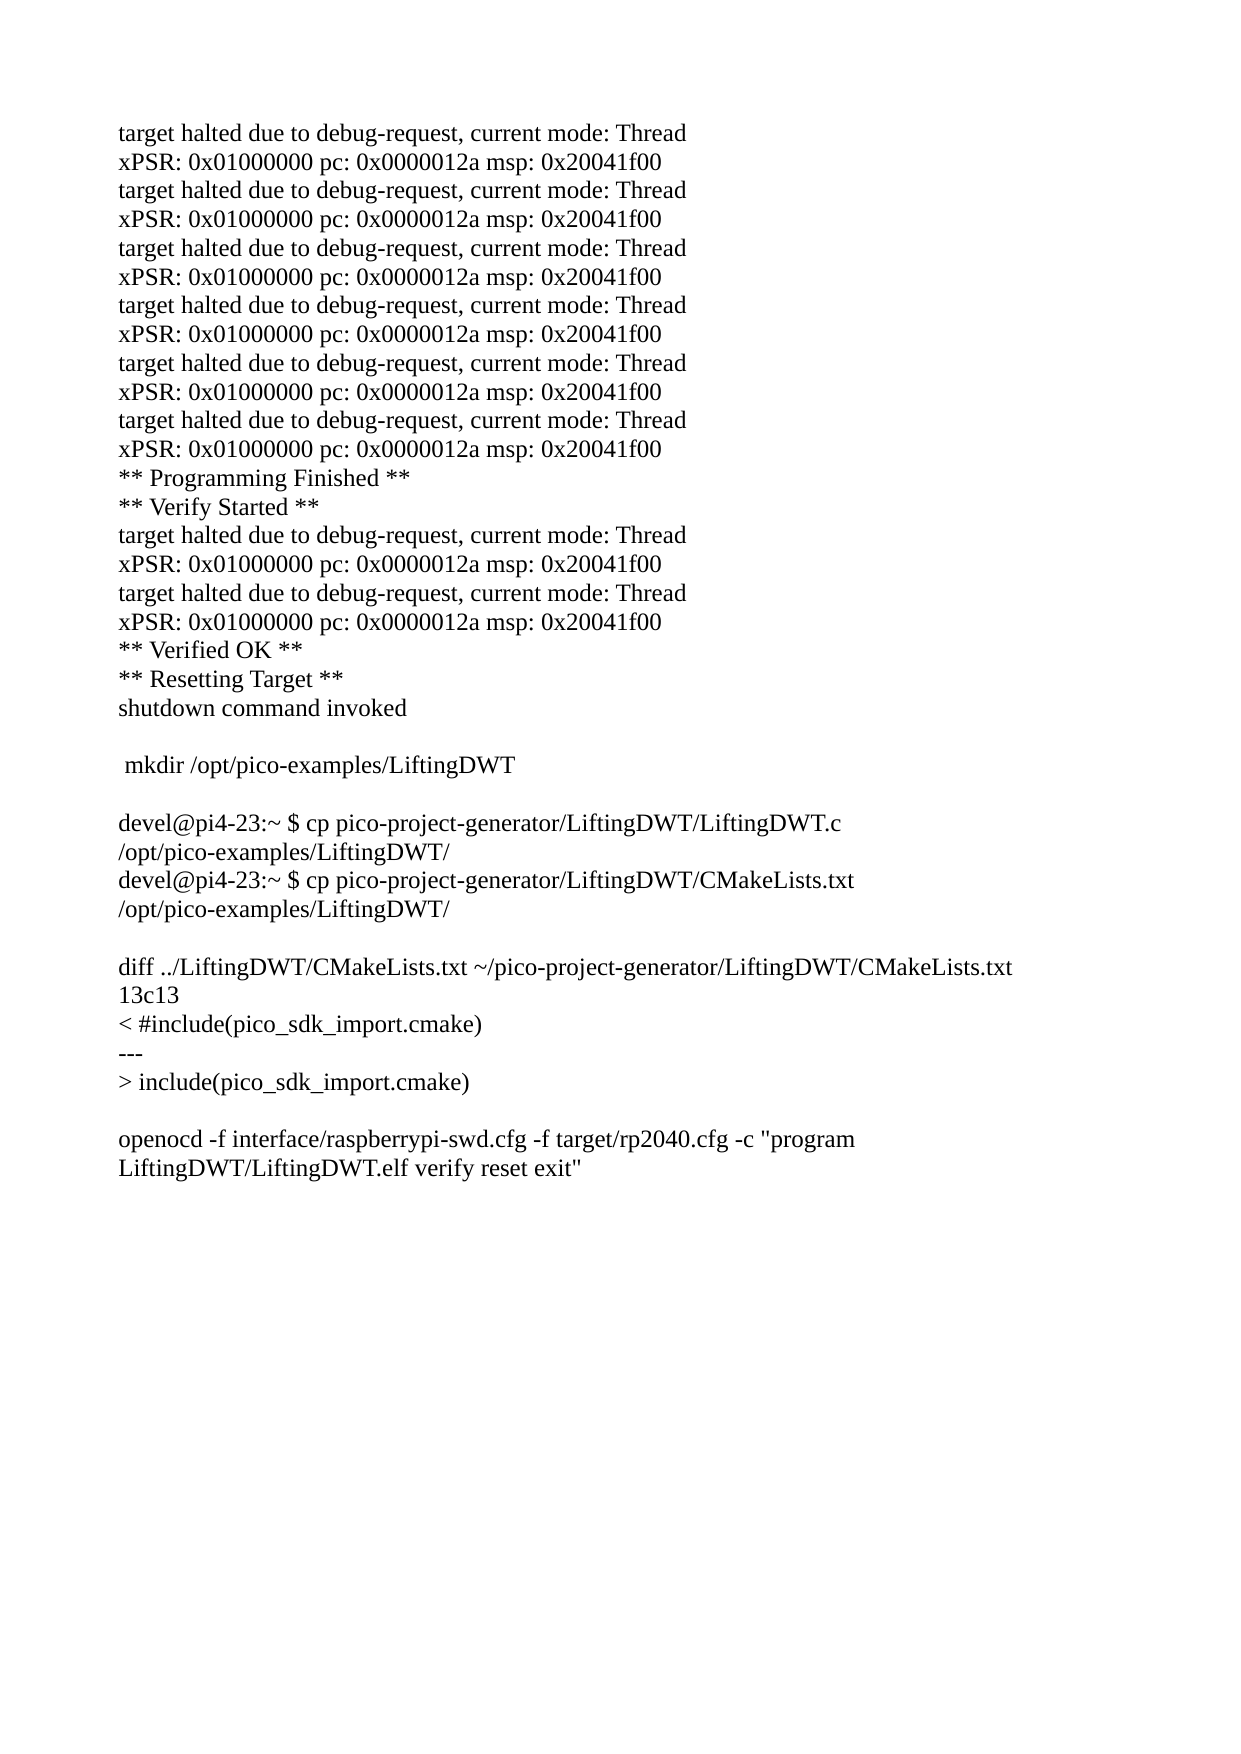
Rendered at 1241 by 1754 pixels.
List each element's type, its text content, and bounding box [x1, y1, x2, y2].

text mkdir /opt/pico-examples/LiftingDWT [118, 751, 1122, 779]
text xPSR: 0x01000000 pc: 0x0000012a msp: 0x20041f00 [118, 607, 1122, 636]
text ** Verify Started ** [118, 492, 1122, 521]
text target halted due to debug-request, current mode: Thread [118, 406, 1122, 434]
text devel@pi4-23:~ $ cp pico-project-generator/LiftingDWT/CMakeLists.txt /opt/pico-examples/LiftingDWT/ [118, 866, 1122, 923]
text target halted due to debug-request, current mode: Thread [118, 291, 1122, 319]
text > include(pico_sdk_import.cmake) [118, 1067, 1122, 1096]
text xPSR: 0x01000000 pc: 0x0000012a msp: 0x20041f00 [118, 147, 1122, 176]
text 13c13 [118, 981, 1122, 1009]
text target halted due to debug-request, current mode: Thread [118, 578, 1122, 607]
text --- [118, 1038, 1122, 1067]
text target halted due to debug-request, current mode: Thread [118, 176, 1122, 204]
text diff ../LiftingDWT/CMakeLists.txt ~/pico-project-generator/LiftingDWT/CMakeLists.txt [118, 952, 1122, 981]
text xPSR: 0x01000000 pc: 0x0000012a msp: 0x20041f00 [118, 262, 1122, 291]
text xPSR: 0x01000000 pc: 0x0000012a msp: 0x20041f00 [118, 434, 1122, 463]
text xPSR: 0x01000000 pc: 0x0000012a msp: 0x20041f00 [118, 549, 1122, 578]
text target halted due to debug-request, current mode: Thread [118, 521, 1122, 549]
text devel@pi4-23:~ $ cp pico-project-generator/LiftingDWT/LiftingDWT.c /opt/pico-examples/LiftingDWT/ [118, 808, 1122, 866]
text xPSR: 0x01000000 pc: 0x0000012a msp: 0x20041f00 [118, 319, 1122, 348]
text ** Programming Finished ** [118, 463, 1122, 492]
text target halted due to debug-request, current mode: Thread [118, 118, 1122, 147]
text xPSR: 0x01000000 pc: 0x0000012a msp: 0x20041f00 [118, 204, 1122, 233]
text openocd -f interface/raspberrypi-swd.cfg -f target/rp2040.cfg -c "program LiftingDWT/LiftingDWT.elf verify reset exit" [118, 1124, 1122, 1182]
text shutdown command invoked [118, 693, 1122, 722]
text target halted due to debug-request, current mode: Thread [118, 348, 1122, 377]
text xPSR: 0x01000000 pc: 0x0000012a msp: 0x20041f00 [118, 377, 1122, 406]
text ** Resetting Target ** [118, 664, 1122, 693]
text < #include(pico_sdk_import.cmake) [118, 1009, 1122, 1038]
text target halted due to debug-request, current mode: Thread [118, 233, 1122, 262]
text ** Verified OK ** [118, 636, 1122, 664]
